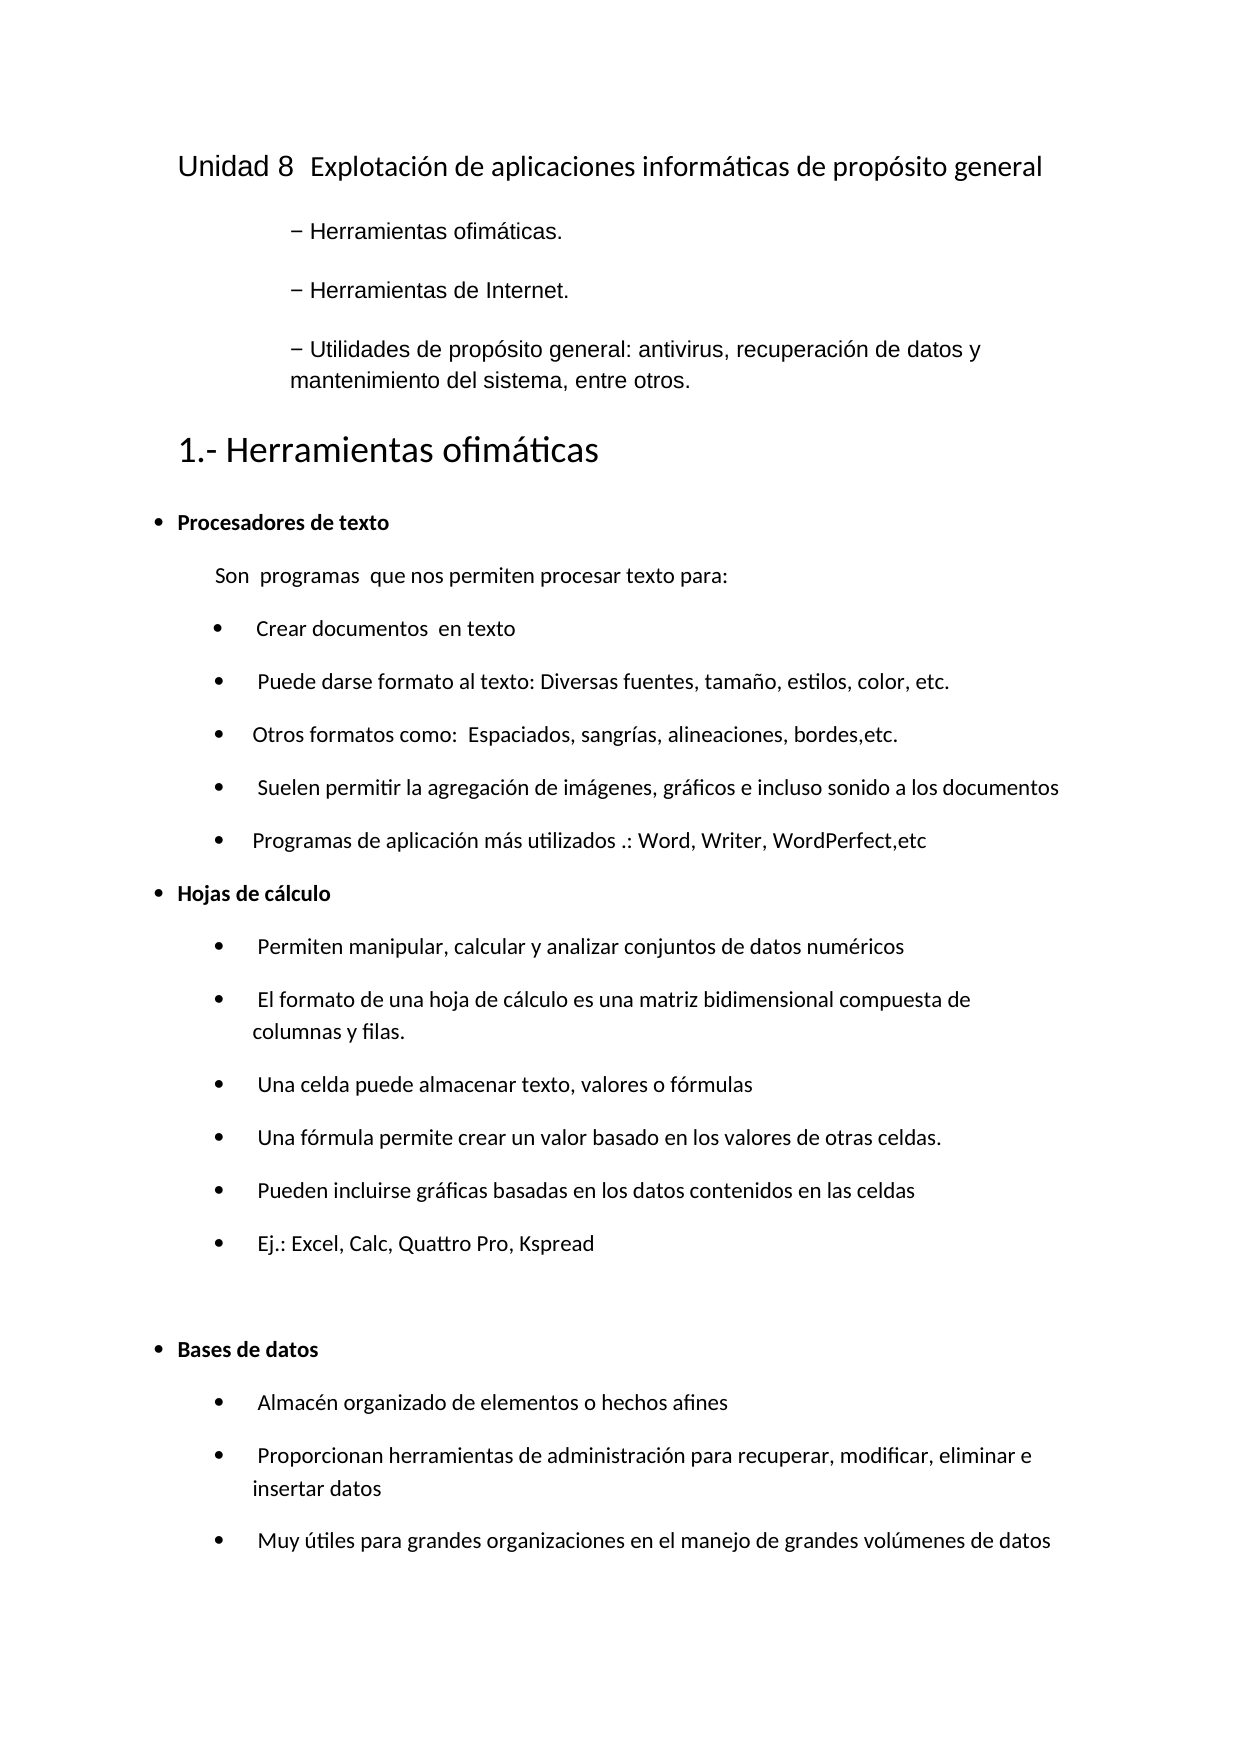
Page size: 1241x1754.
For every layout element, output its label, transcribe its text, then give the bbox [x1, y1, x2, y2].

list Una celda puede almacenar texto, valores o fórmulas [215, 1070, 1063, 1098]
text − Herramientas de Internet. [290, 277, 1063, 303]
text Son programas que nos permiten procesar texto para: [215, 561, 1063, 589]
list Una fórmula permite crear un valor basado en los valores de otras celdas. [215, 1123, 1063, 1151]
list Hojas de cálculo [154, 879, 1063, 907]
text Unidad 8 Explotación de aplicaciones informáticas de propósito general [177, 148, 1063, 183]
list Suelen permitir la agregación de imágenes, gráficos e incluso sonido a los documentos [215, 773, 1063, 801]
list Procesadores de texto [154, 508, 1063, 536]
list Ej.: Excel, Calc, Quattro Pro, Kspread [215, 1229, 1063, 1257]
list El formato de una hoja de cálculo es una matriz bidimensional compuesta de columnas y filas. [215, 985, 1063, 1045]
text − Herramientas ofimáticas. [290, 218, 1063, 244]
list Programas de aplicación más utilizados .: Word, Writer, WordPerfect,etc [215, 826, 1063, 854]
list Otros formatos como: Espaciados, sangrías, alineaciones, bordes,etc. [215, 720, 1063, 748]
list Puede darse formato al texto: Diversas fuentes, tamaño, estilos, color, etc. [215, 667, 1063, 695]
list Pueden incluirse gráficas basadas en los datos contenidos en las celdas [215, 1176, 1063, 1204]
list Crear documentos en texto [213, 614, 1063, 642]
list Proporcionan herramientas de administración para recuperar, modificar, eliminar e insertar datos [215, 1441, 1063, 1502]
list Muy útiles para grandes organizaciones en el manejo de grandes volúmenes de datos [215, 1527, 1063, 1555]
list Almacén organizado de elementos o hechos afines [215, 1388, 1063, 1416]
list Bases de datos [154, 1335, 1063, 1363]
text − Utilidades de propósito general: antivirus, recuperación de datos y mantenimiento del sistema, entre otros. [290, 336, 1063, 393]
text 1.- Herramientas ofimáticas [177, 426, 1063, 472]
list Permiten manipular, calcular y analizar conjuntos de datos numéricos [215, 932, 1063, 960]
